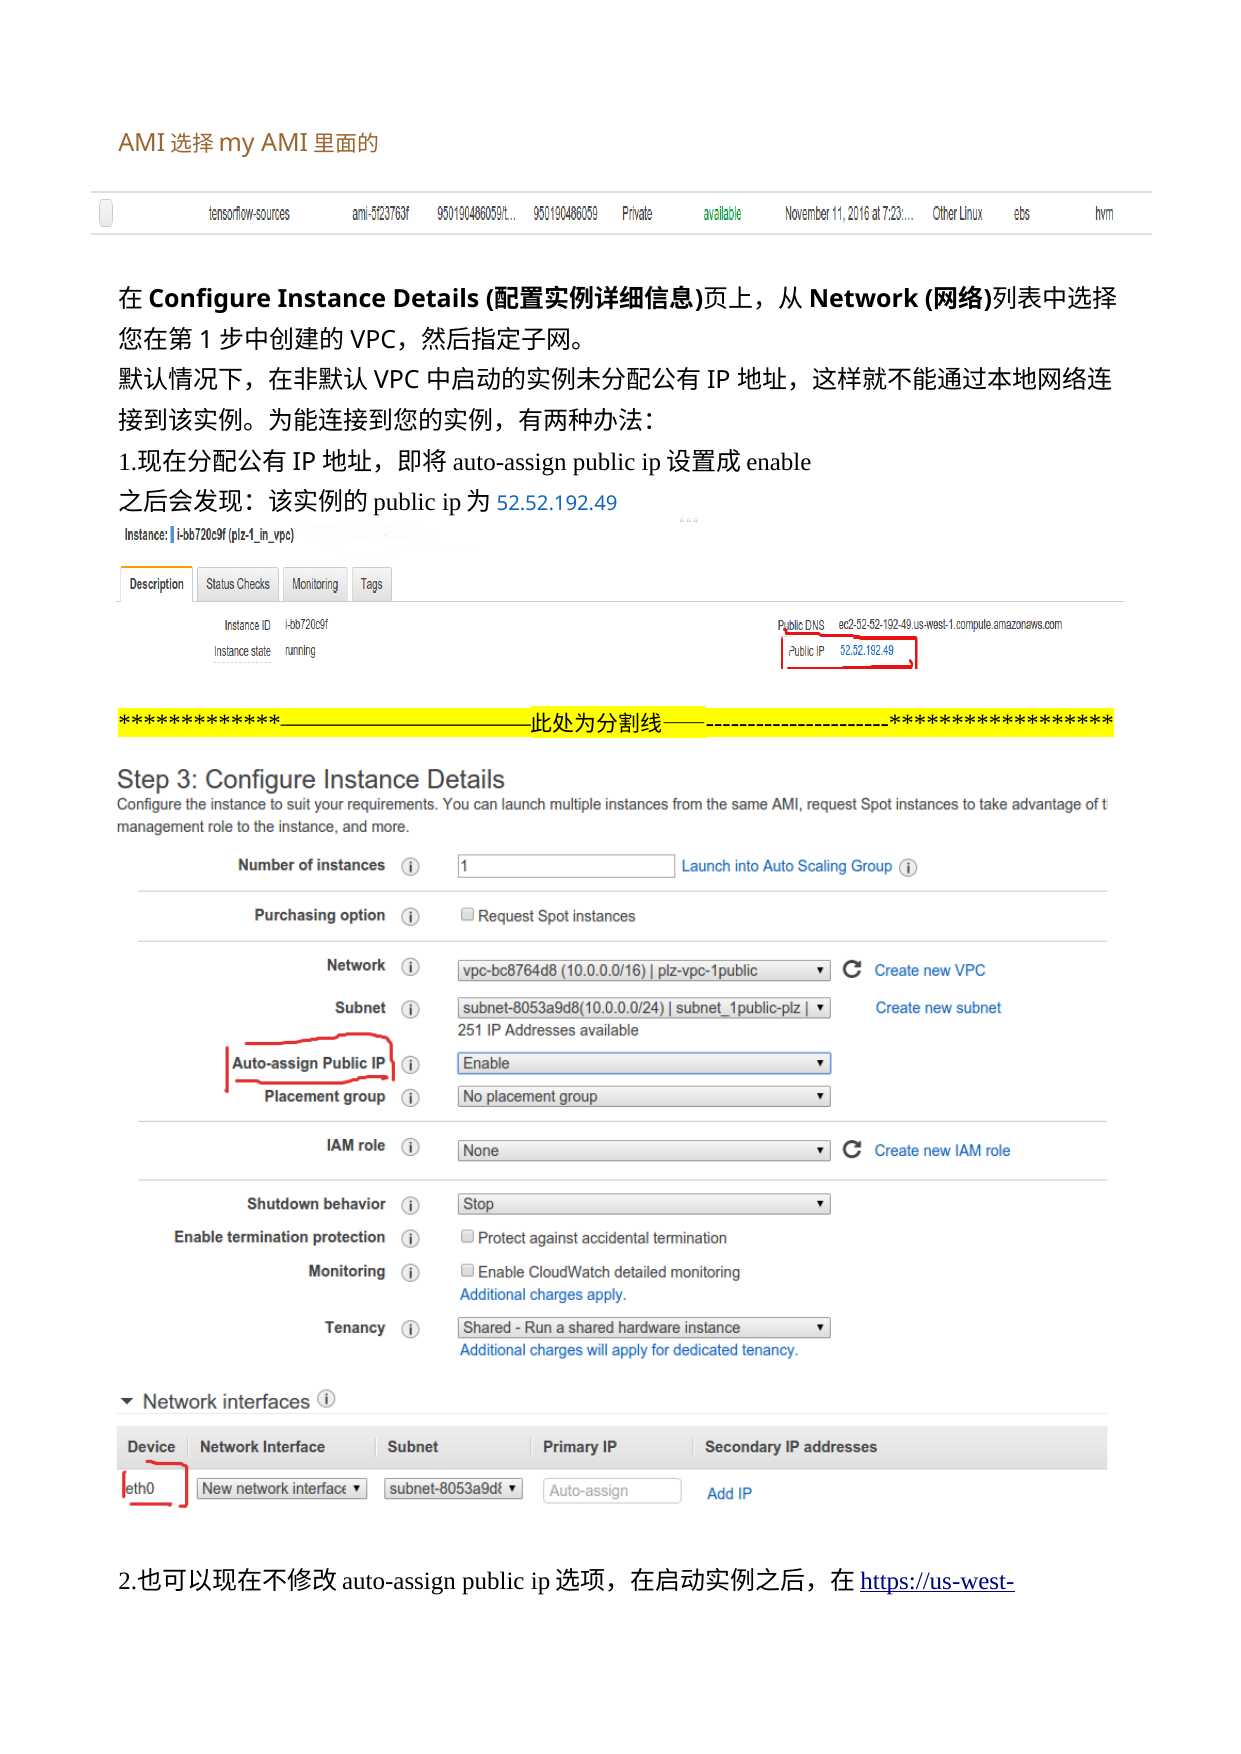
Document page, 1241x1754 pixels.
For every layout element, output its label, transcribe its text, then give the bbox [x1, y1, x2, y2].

text 在Configure Instance Details (配置实例详细信息)页上，从 Network (网络)列表中选择您在第 1 步中创建的 VPC，然后指定子网。 [118, 279, 1122, 355]
text *************——————————此处为分割线——----------------------****************** [118, 697, 1122, 738]
picture [89, 190, 1152, 279]
text 默认情况下，在非默认 VPC 中启动的实例未分配公有 IP 地址，这样就不能通过本地网络连接到该实例。为能连接到您的实例，有两种办法： [118, 355, 1122, 437]
text AMI选择my AMI里面的 [118, 118, 1122, 159]
text 1.现在分配公有 IP 地址，即将auto-assign public ip设置成enable [118, 437, 1122, 477]
text 之后会发现：该实例的public ip为52.52.192.49 [118, 477, 1122, 517]
picture [116, 517, 1125, 669]
text 2.也可以现在不修改auto-assign public ip选项，在启动实例之后，在https://us-west- [118, 738, 1122, 1596]
picture [103, 752, 1108, 1527]
text [118, 159, 1122, 190]
